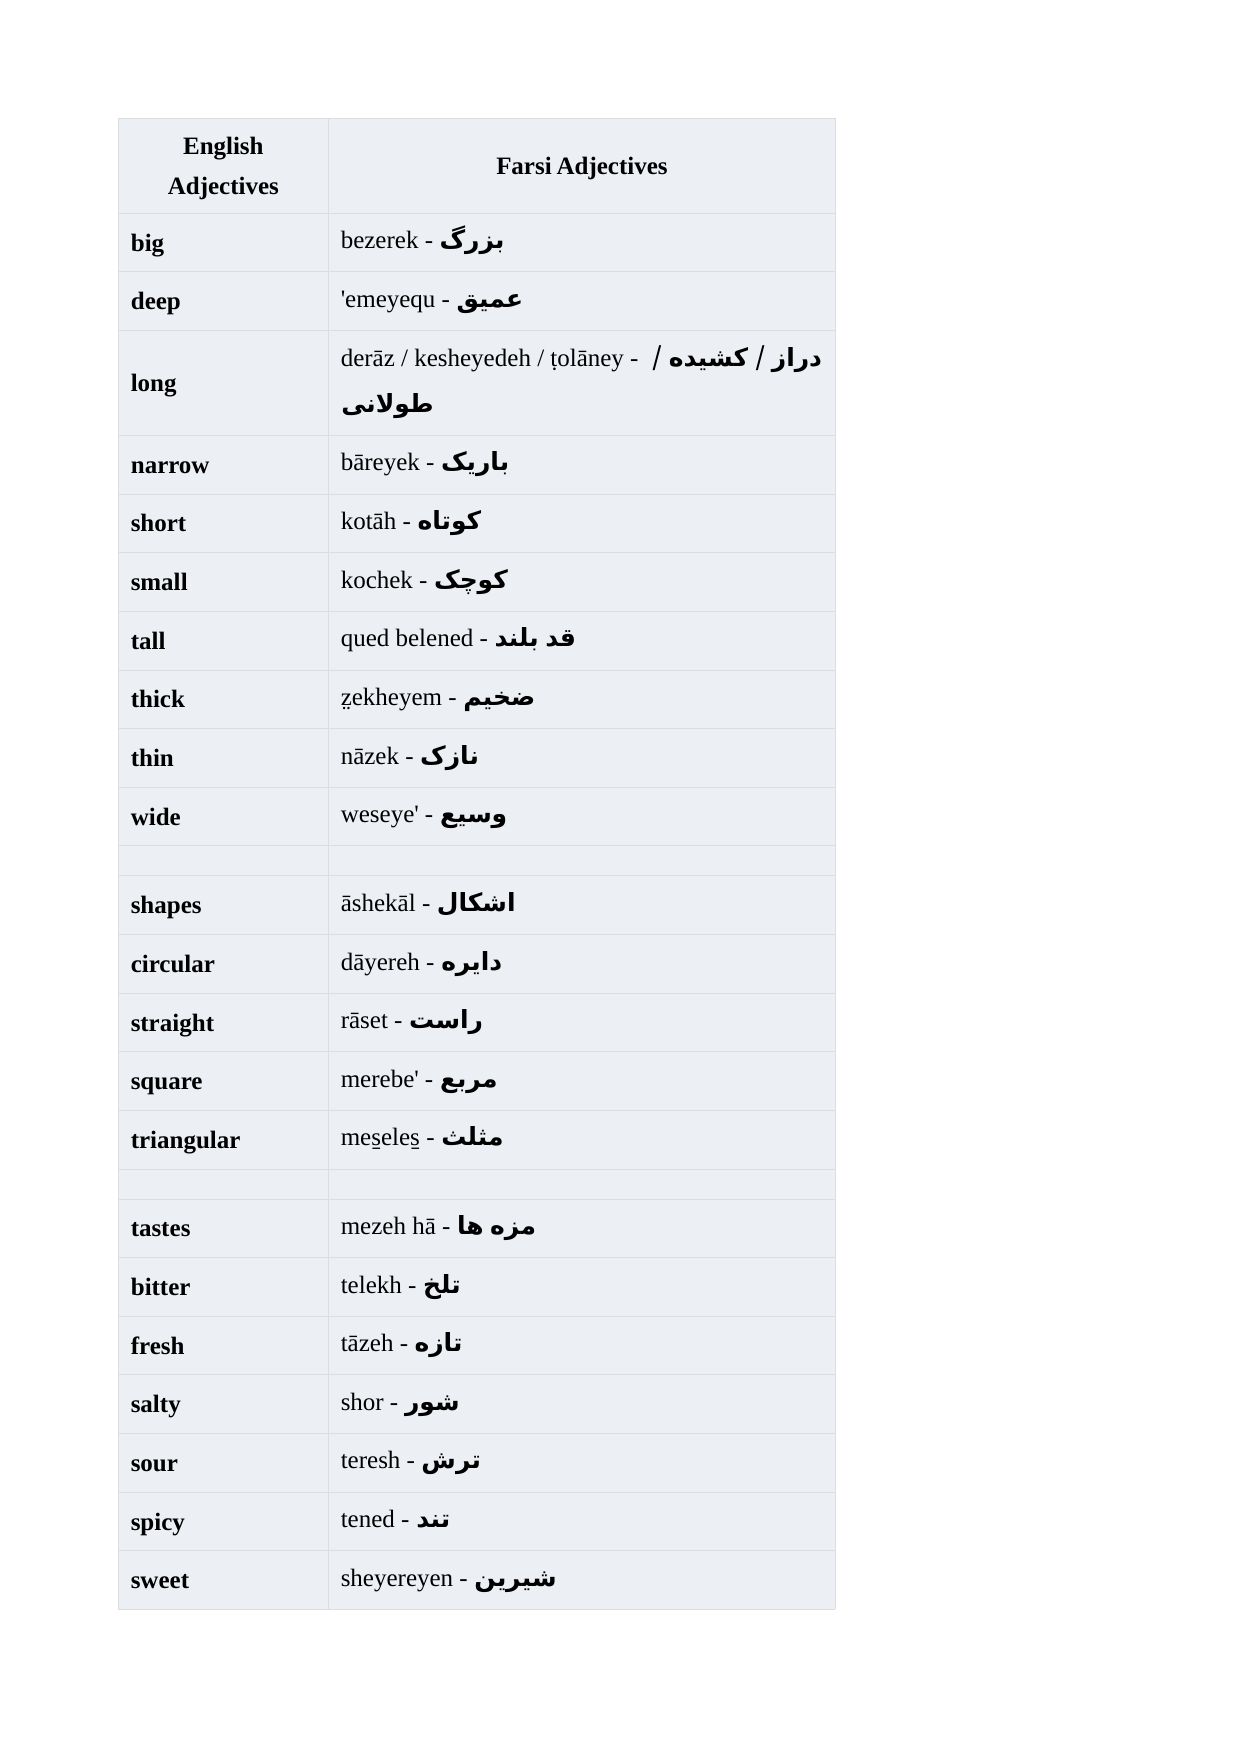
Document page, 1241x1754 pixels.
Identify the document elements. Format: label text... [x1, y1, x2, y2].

table_cell wide [119, 788, 328, 845]
table_cell mezeh hā - مزه ها [329, 1200, 835, 1257]
table_cell shapes [119, 876, 328, 934]
table_cell telekh - تلخ [329, 1258, 835, 1316]
table_cell [329, 1170, 835, 1198]
table_cell sweet [119, 1551, 328, 1609]
table_cell dāyereh - دایره [329, 935, 835, 993]
table_cell straight [119, 994, 328, 1051]
table_cell merebe' - مربع [329, 1052, 835, 1110]
table_cell weseye' - وسیع [329, 788, 835, 845]
table_header English Adjectives [119, 119, 328, 213]
table_cell small [119, 553, 328, 611]
table_cell thin [119, 729, 328, 787]
table_cell kotāh - کوتاه [329, 495, 835, 552]
table_cell bitter [119, 1258, 328, 1316]
table_cell tall [119, 612, 328, 669]
table_cell āshekāl - اشکال [329, 876, 835, 934]
table_cell tastes [119, 1200, 328, 1257]
table_cell 'emeyequ - عمیق [329, 272, 835, 330]
table_cell fresh [119, 1317, 328, 1374]
table_header Farsi Adjectives [329, 119, 835, 213]
table_cell salty [119, 1375, 328, 1433]
table_cell bāreyek - باریک [329, 436, 835, 493]
table_cell square [119, 1052, 328, 1110]
table_cell teresh - ترش [329, 1434, 835, 1492]
table_cell deep [119, 272, 328, 330]
table_cell bezerek - بزرگ [329, 214, 835, 271]
table_cell long [119, 331, 328, 435]
table_cell triangular [119, 1111, 328, 1168]
table_cell qued belened - قد بلند [329, 612, 835, 669]
table_cell shor - شور [329, 1375, 835, 1433]
table_cell [329, 846, 835, 875]
table_cell nāzek - نازک [329, 729, 835, 787]
table_cell z̤ekheyem - ضخیم [329, 671, 835, 728]
table_cell sheyereyen - شیرین [329, 1551, 835, 1609]
table_cell rāset - راست [329, 994, 835, 1051]
table_cell spicy [119, 1493, 328, 1550]
table_cell derāz / kesheyedeh / ṭolāney - دراز / کشیده / طولانی [329, 331, 835, 435]
table_cell thick [119, 671, 328, 728]
table_cell [119, 846, 328, 875]
table_cell big [119, 214, 328, 271]
table_cell mes̱eles̱ - مثلث [329, 1111, 835, 1168]
table_cell tened - تند [329, 1493, 835, 1550]
table_cell kochek - کوچک [329, 553, 835, 611]
table_cell sour [119, 1434, 328, 1492]
table_cell tāzeh - تازه [329, 1317, 835, 1374]
table_cell narrow [119, 436, 328, 493]
table_cell [119, 1170, 328, 1198]
table_cell circular [119, 935, 328, 993]
table_cell short [119, 495, 328, 552]
